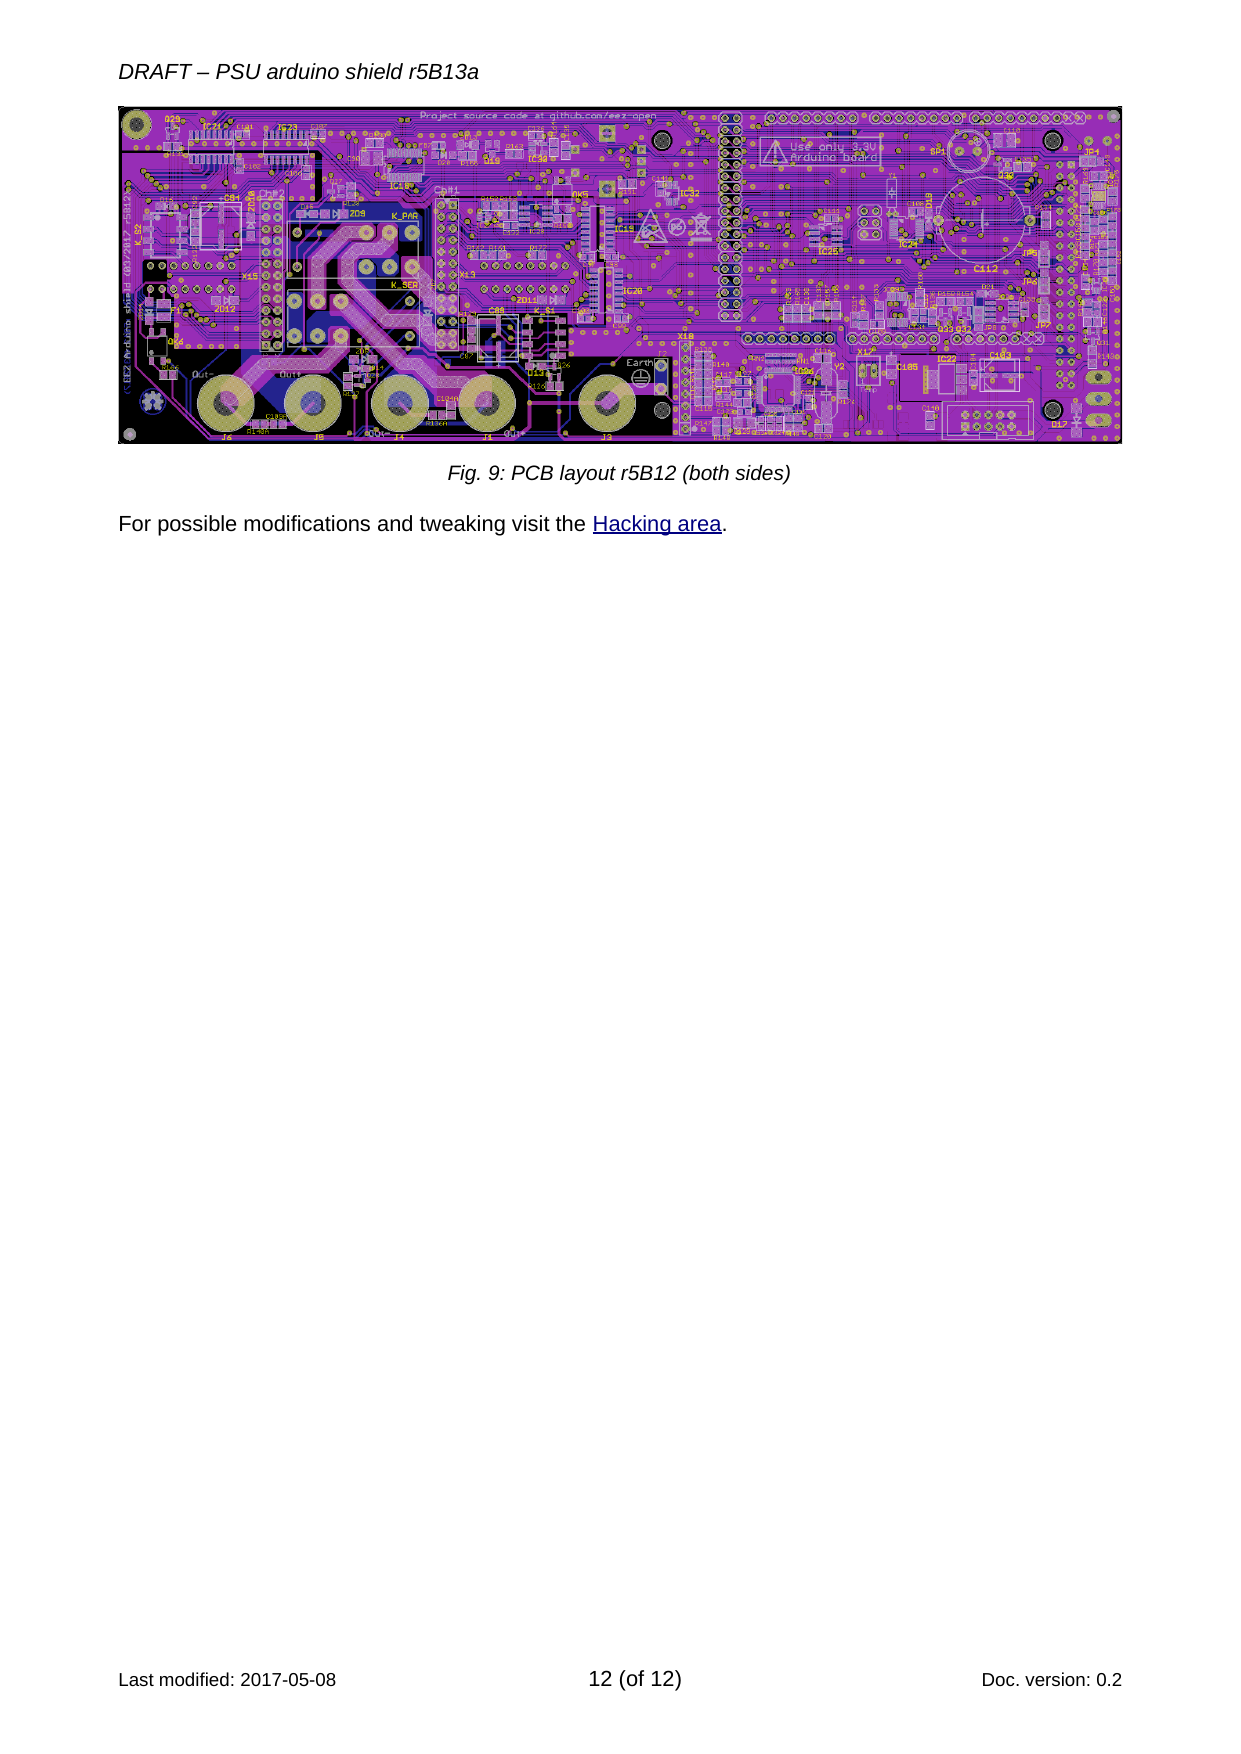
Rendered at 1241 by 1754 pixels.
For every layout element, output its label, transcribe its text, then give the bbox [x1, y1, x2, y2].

text For possible modifications and tweaking visit the Hacking area. [118, 510, 1122, 536]
picture [118, 106, 1123, 444]
text Fig. 9: PCB layout r5B12 (both sides) [118, 444, 1122, 485]
